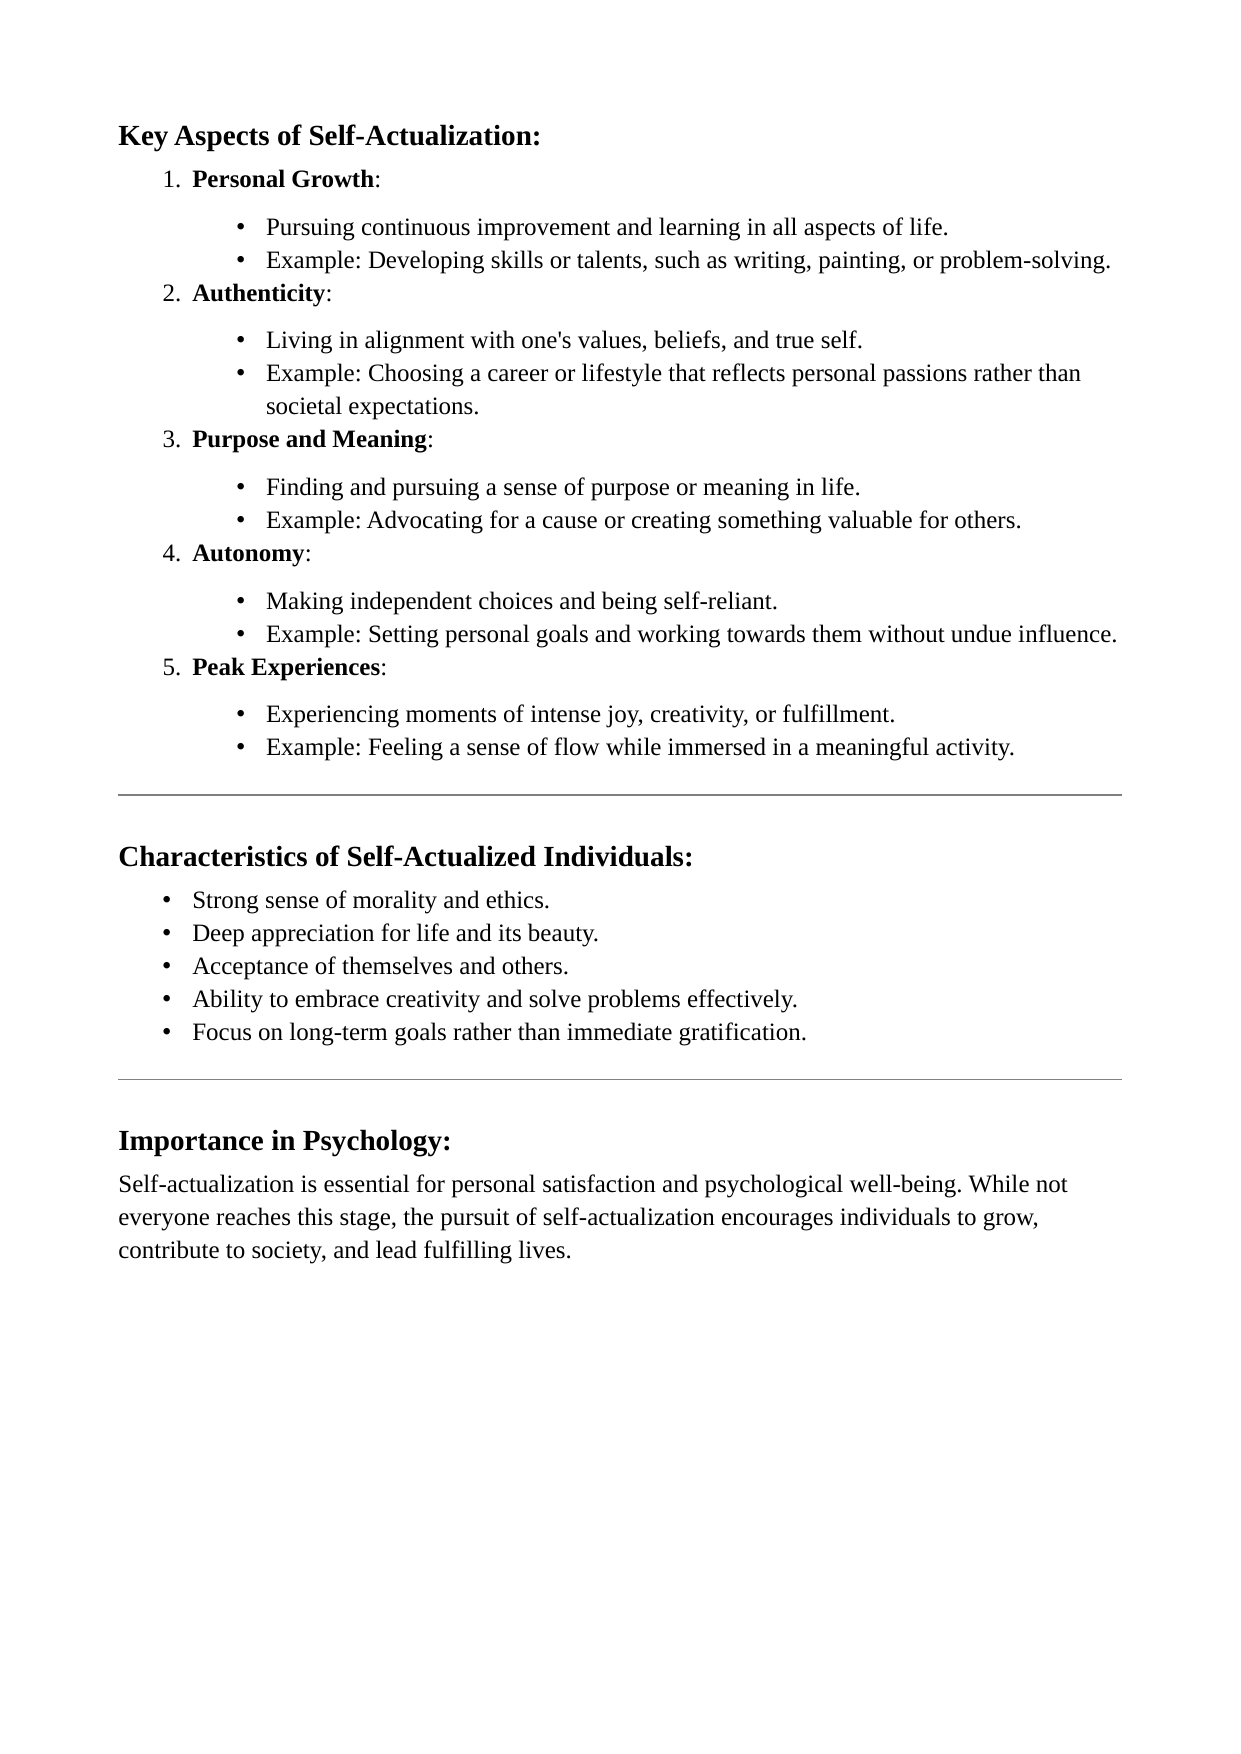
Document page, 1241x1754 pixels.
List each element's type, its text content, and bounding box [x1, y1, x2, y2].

list Focus on long-term goals rather than immediate gratification. [162, 1017, 1122, 1046]
list Living in alignment with one's values, beliefs, and true self. [236, 325, 1122, 354]
subtitle Characteristics of Self-Actualized Individuals: [118, 839, 1122, 872]
list Example: Developing skills or talents, such as writing, painting, or problem-solving. [236, 245, 1122, 273]
list Acceptance of themselves and others. [162, 951, 1122, 980]
list Purpose and Meaning: [162, 424, 1122, 453]
list Example: Advocating for a cause or creating something valuable for others. [236, 505, 1122, 534]
list Deep appreciation for life and its beauty. [162, 918, 1122, 947]
list Autonomy: [162, 538, 1122, 567]
list Example: Choosing a career or lifestyle that reflects personal passions rather than societal expectations. [236, 358, 1122, 420]
list Making independent choices and being self-reliant. [236, 586, 1122, 614]
list Peak Experiences: [162, 652, 1122, 681]
list Ability to embrace creativity and solve problems effectively. [162, 984, 1122, 1013]
list Pursuing continuous improvement and learning in all aspects of life. [236, 212, 1122, 241]
list Finding and pursuing a sense of purpose or meaning in life. [236, 472, 1122, 501]
list Example: Setting personal goals and working towards them without undue influence. [236, 619, 1122, 647]
list Example: Feeling a sense of flow while immersed in a meaningful activity. [236, 732, 1122, 761]
subtitle Key Aspects of Self-Actualization: [118, 118, 1122, 152]
text Self-actualization is essential for personal satisfaction and psychological well-being. While not everyone reaches this stage, the pursuit of self-actualization encourages individuals to grow, contribute to society, and lead fulfilling lives. [118, 1169, 1122, 1264]
subtitle Importance in Psychology: [118, 1123, 1122, 1157]
list Authenticity: [162, 278, 1122, 307]
list Personal Growth: [162, 164, 1122, 193]
list Strong sense of morality and ethics. [162, 885, 1122, 914]
list Experiencing moments of intense joy, creativity, or fulfillment. [236, 699, 1122, 728]
